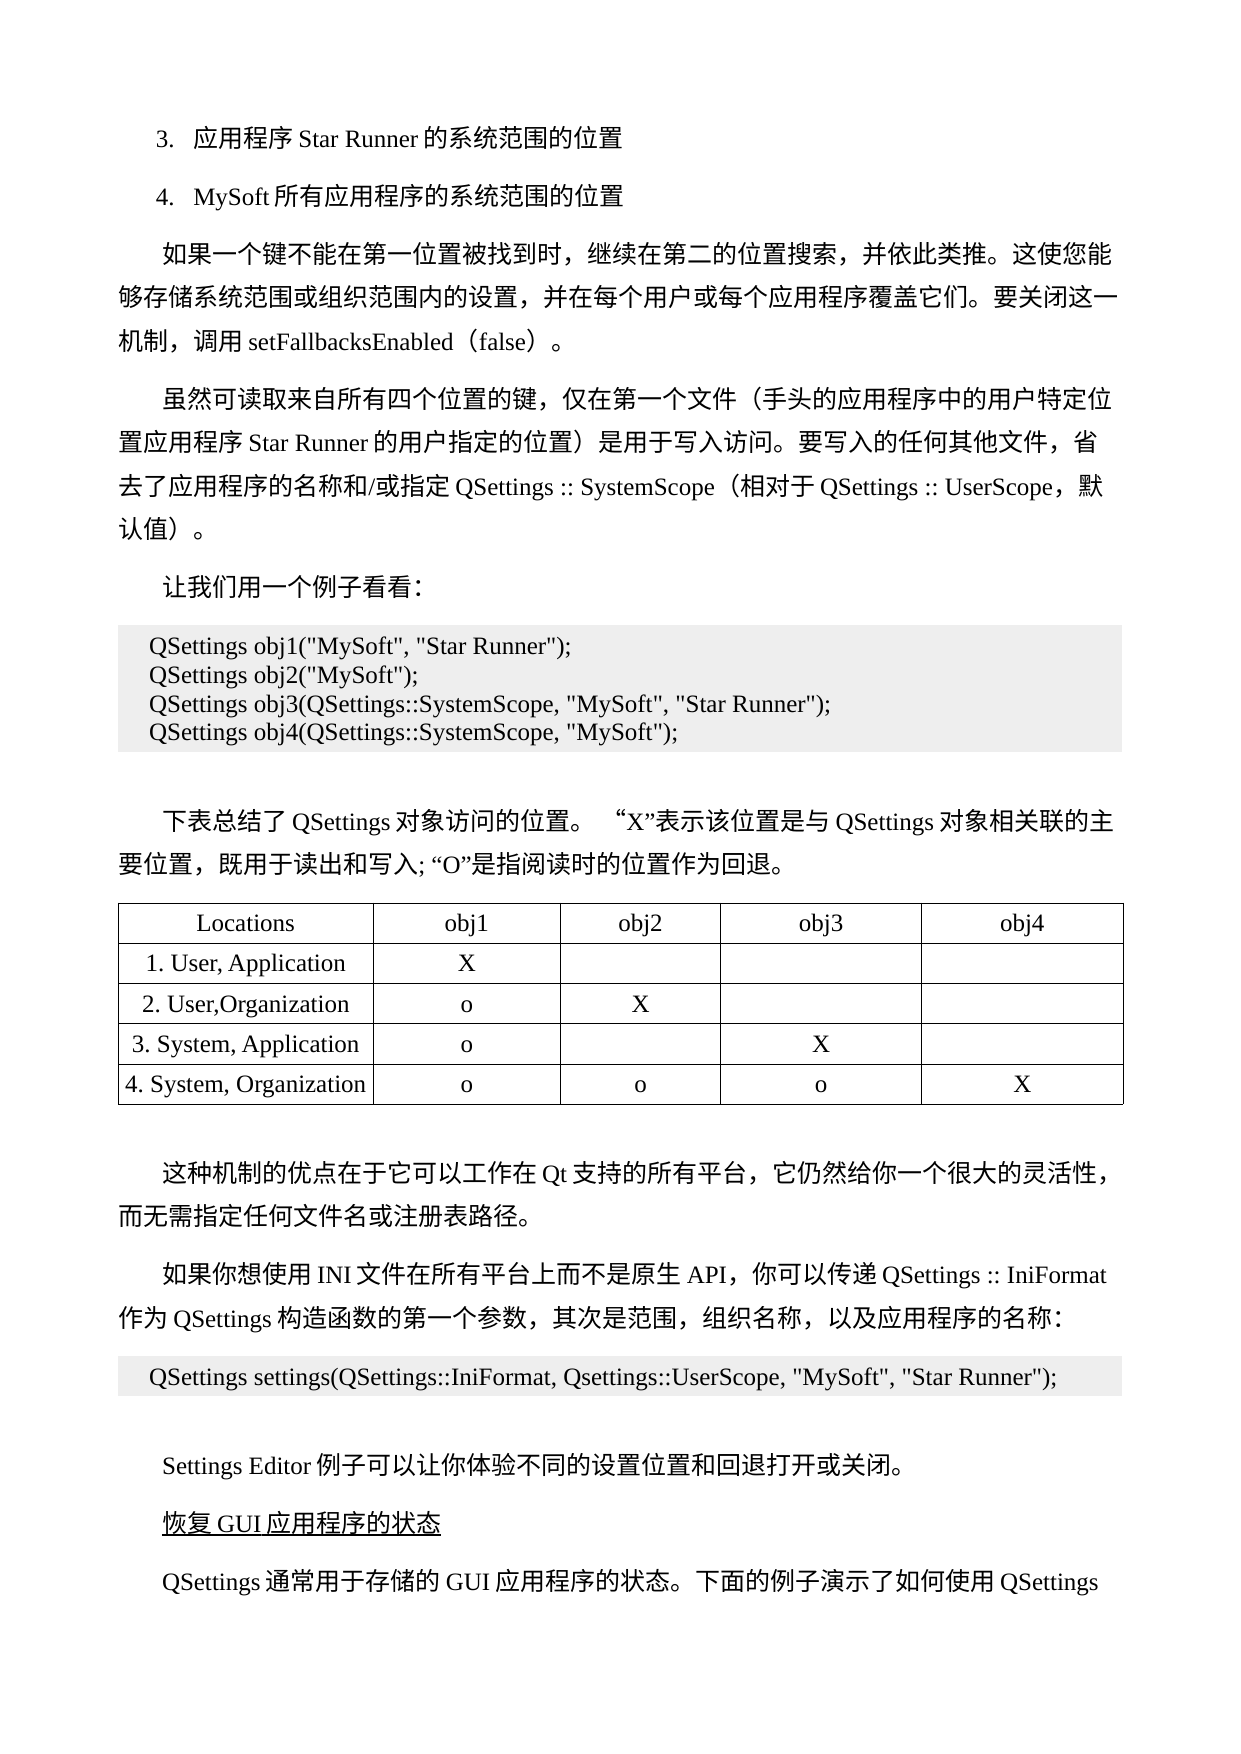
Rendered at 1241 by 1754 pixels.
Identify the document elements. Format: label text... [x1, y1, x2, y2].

text QSettings通常用于存储的GUI应用程序的状态。下面的例子演示了如何使用QSettings [118, 1561, 1122, 1598]
table_header QSettings obj1("MySoft", "Star Runner"); QSettings obj2("MySoft"); QSettings obj3(QSettings::SystemScope, "MySoft", "Star Runner"); QSettings obj4(QSettings::SystemScope, "MySoft"); [118, 625, 1122, 752]
table_cell o [374, 1065, 560, 1104]
text 恢复GUI应用程序的状态 [118, 1503, 1122, 1539]
table_cell 3. System, Application [119, 1024, 373, 1064]
table_cell o [721, 1065, 921, 1104]
table_cell X [374, 944, 560, 983]
table_cell [721, 984, 921, 1023]
list 应用程序Star Runner的系统范围的位置 [156, 118, 1122, 154]
text 虽然可读取来自所有四个位置的键，仅在第一个文件（手头的应用程序中的用户特定位置应用程序Star Runner的用户指定的位置）是用于写入访问。要写入的任何其他文件，省去了应用程序的名称和/或指定QSettings :: SystemScope（相对于QSettings :: UserScope，默认值）。 [118, 379, 1122, 546]
table_header obj4 [922, 904, 1123, 943]
table_cell o [374, 984, 560, 1023]
table_cell o [561, 1065, 720, 1104]
text 如果一个键不能在第一位置被找到时，继续在第二的位置搜索，并依此类推。这使您能够存储系统范围或组织范围内的设置，并在每个用户或每个应用程序覆盖它们。要关闭这一机制，调用setFallbacksEnabled（false）。 [118, 234, 1122, 357]
table_cell X [922, 1065, 1123, 1104]
table_cell X [721, 1024, 921, 1064]
table_cell [922, 944, 1123, 983]
table_cell [922, 984, 1123, 1023]
table_cell 1. User, Application [119, 944, 373, 983]
table_cell [922, 1024, 1123, 1064]
table_cell o [374, 1024, 560, 1064]
table_header obj3 [721, 904, 921, 943]
table_header Locations [119, 904, 373, 943]
table_cell [721, 944, 921, 983]
list MySoft所有应用程序的系统范围的位置 [156, 176, 1122, 212]
text 这种机制的优点在于它可以工作在Qt支持的所有平台，它仍然给你一个很大的灵活性，而无需指定任何文件名或注册表路径。 [118, 1153, 1122, 1233]
table_header QSettings settings(QSettings::IniFormat, Qsettings::UserScope, "MySoft", "Star Runner"); [118, 1356, 1122, 1396]
text Settings Editor例子可以让你体验不同的设置位置和回退打开或关闭。 [118, 1445, 1122, 1482]
table_header obj1 [374, 904, 560, 943]
table_cell [561, 944, 720, 983]
text 下表总结了QSettings对象访问的位置。 “X”表示该位置是与QSettings对象相关联的主要位置，既用于读出和写入; “O”是指阅读时的位置作为回退。 [118, 801, 1122, 881]
text 如果你想使用INI文件在所有平台上而不是原生API，你可以传递QSettings :: IniFormat作为QSettings构造函数的第一个参数，其次是范围，组织名称，以及应用程序的名称： [118, 1254, 1122, 1334]
table_cell 2. User,Organization [119, 984, 373, 1023]
text 让我们用一个例子看看： [118, 567, 1122, 604]
table_cell 4. System, Organization [119, 1065, 373, 1104]
table_cell X [561, 984, 720, 1023]
table_cell [561, 1024, 720, 1064]
table_header obj2 [561, 904, 720, 943]
